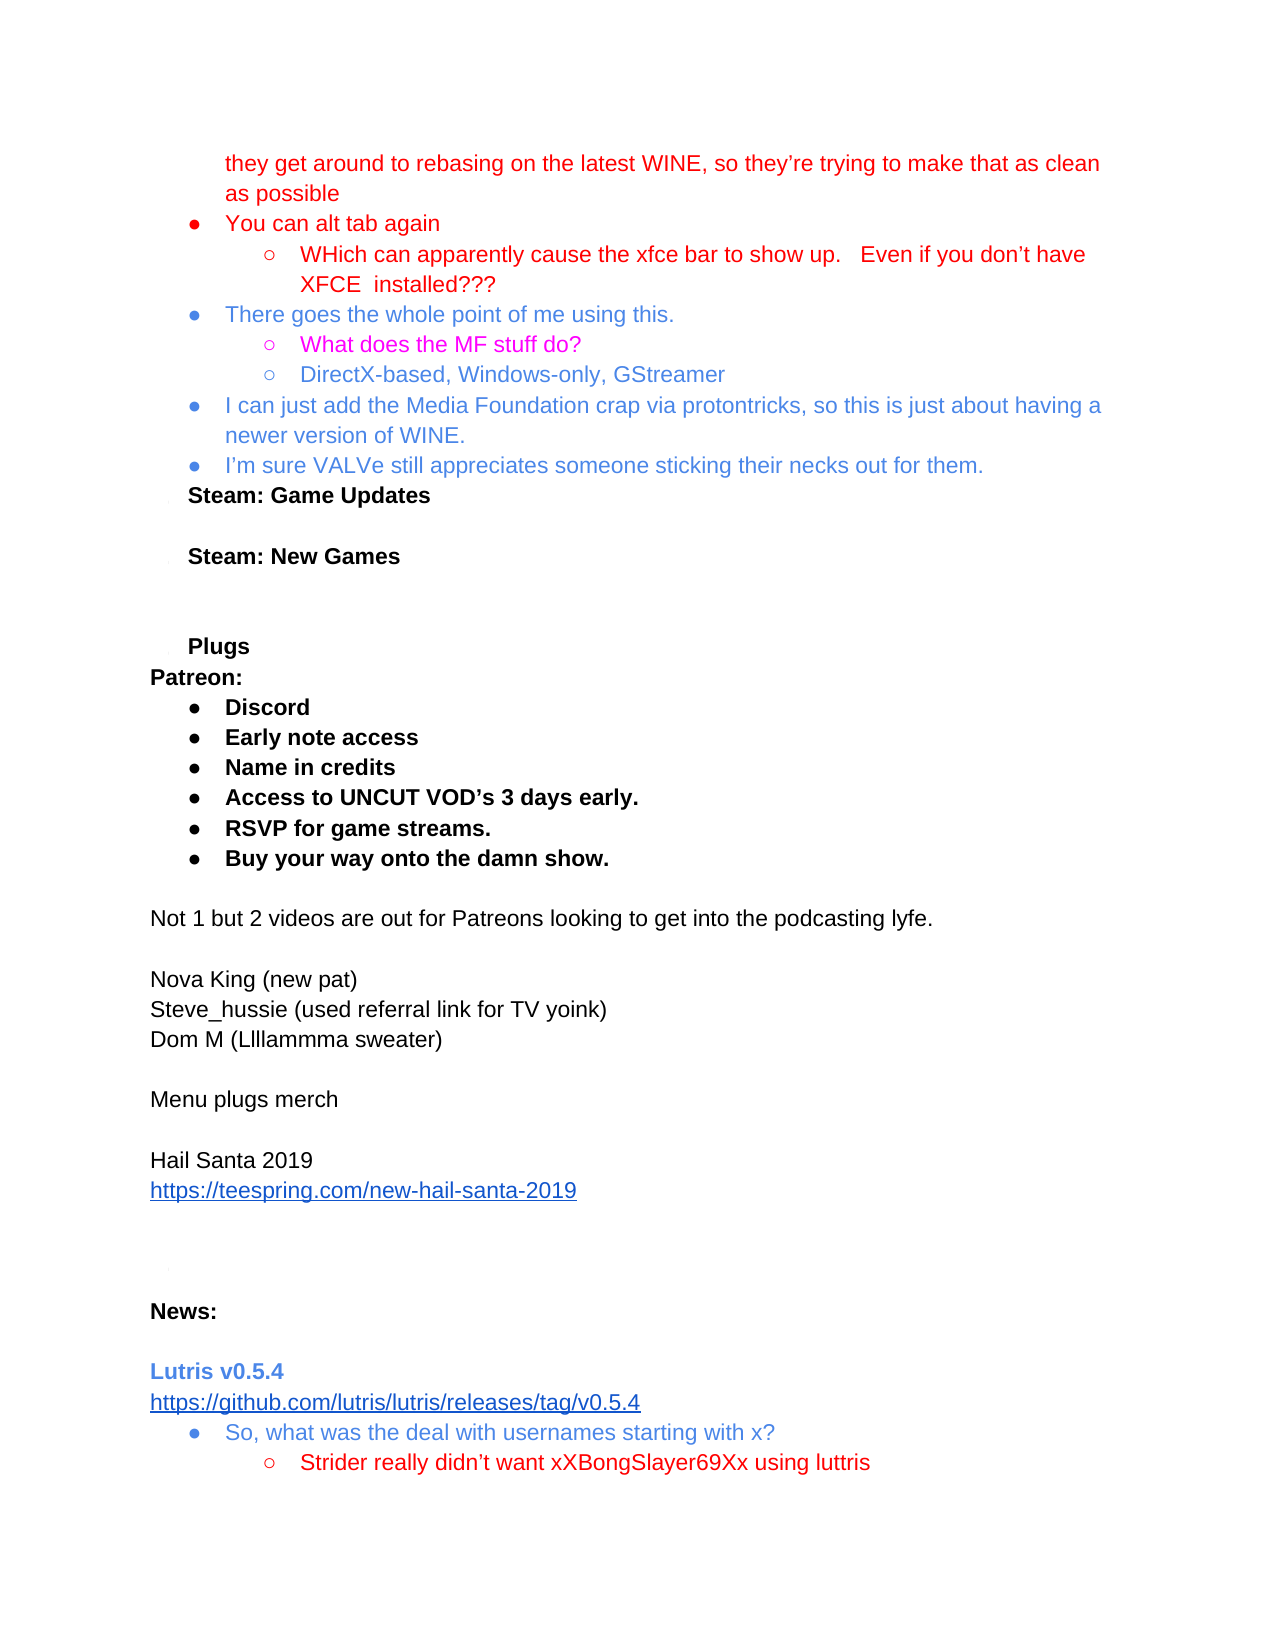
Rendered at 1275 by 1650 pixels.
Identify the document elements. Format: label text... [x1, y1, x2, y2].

list Discord [187, 694, 1125, 720]
list Buy your way onto the damn show. [187, 845, 1125, 871]
text Dom M (Llllammma sweater) [150, 1026, 1125, 1052]
text Not 1 but 2 videos are out for Patreons looking to get into the podcasting lyfe. [150, 905, 1125, 932]
list RSVP for game streams. [187, 814, 1125, 841]
text Steam: New Games [150, 543, 1125, 569]
list they get around to rebasing on the latest WINE, so they’re trying to make that as clean as possible [187, 150, 1125, 207]
list There goes the whole point of me using this. [187, 301, 1125, 327]
text Lutris v0.5.4 [150, 1358, 1125, 1385]
list WHich can apparently cause the xfce bar to show up. Even if you don’t have XFCE installed??? [262, 241, 1125, 297]
list So, what was the deal with usernames starting with x? [187, 1419, 1125, 1445]
text https://teespring.com/new-hail-santa-2019 [150, 1177, 1125, 1203]
text Patreon: [150, 663, 1125, 690]
list DirectX-based, Windows-only, GStreamer [262, 361, 1125, 388]
text News: [150, 1298, 1125, 1324]
list Strider really didn’t want xXBongSlayer69Xx using luttris [262, 1449, 1125, 1475]
text Steve_hussie (used referral link for TV yoink) [150, 996, 1125, 1022]
text Plugs [150, 633, 1125, 660]
list You can alt tab again [187, 210, 1125, 237]
text Steam: Game Updates [150, 482, 1125, 509]
text Menu plugs merch [150, 1086, 1125, 1113]
list Name in credits [187, 754, 1125, 781]
list Access to UNCUT VOD’s 3 days early. [187, 784, 1125, 811]
list I can just add the Media Foundation crap via protontricks, so this is just about having a newer version of WINE. [187, 392, 1125, 448]
list What does the MF stuff do? [262, 331, 1125, 358]
list Early note access [187, 724, 1125, 750]
text https://github.com/lutris/lutris/releases/tag/v0.5.4 [150, 1388, 1125, 1415]
list I’m sure VALVe still appreciates someone sticking their necks out for them. [187, 452, 1125, 478]
text Hail Santa 2019 [150, 1147, 1125, 1173]
text Nova King (new pat) [150, 966, 1125, 992]
